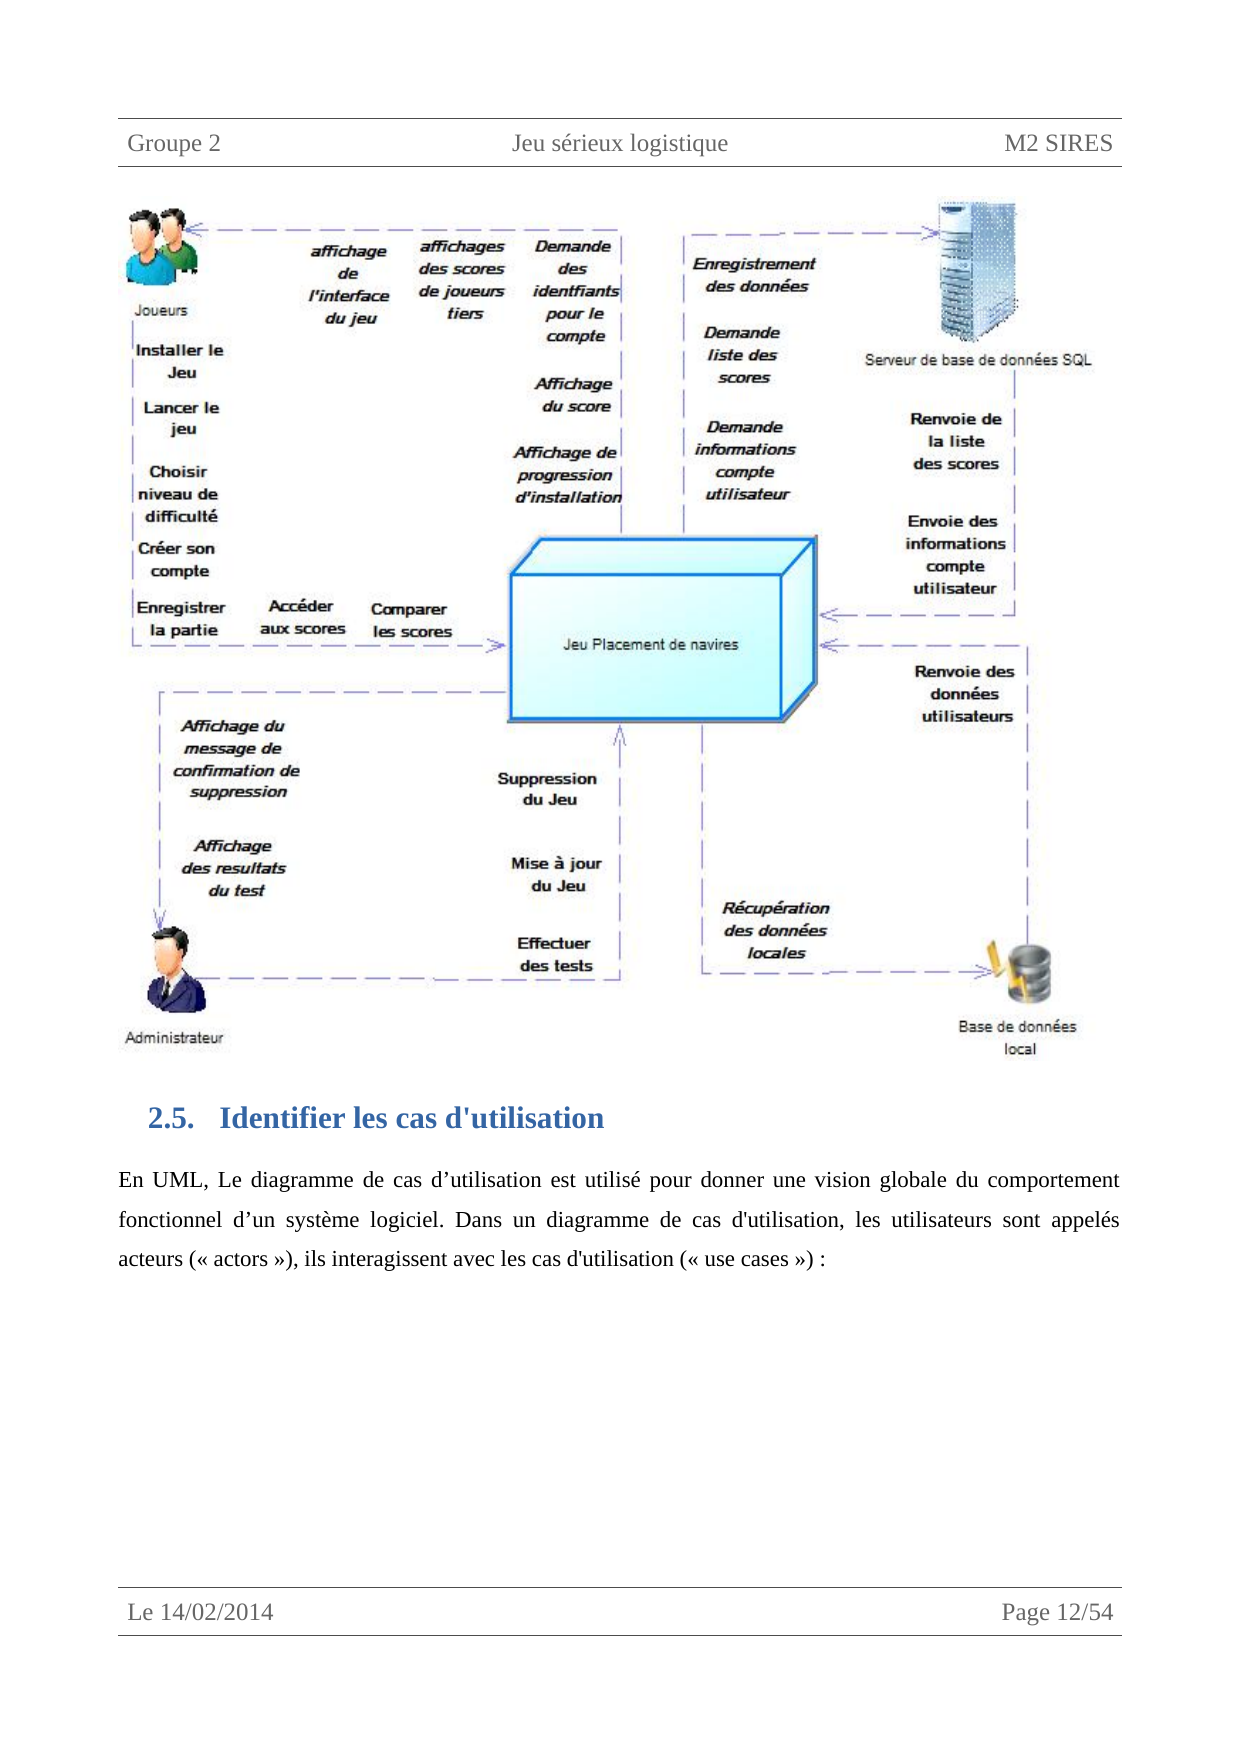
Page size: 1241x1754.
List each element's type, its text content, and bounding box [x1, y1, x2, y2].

text En UML, Le diagramme de cas d’utilisation est utilisé pour donner une vision globale du comportement fonctionnel d’un système logiciel. Dans un diagramme de cas d'utilisation, les utilisateurs sont appelés acteurs (« actors »), ils interagissent avec les cas d'utilisation (« use cases ») : [118, 1166, 1122, 1271]
picture [118, 196, 1104, 1061]
subtitle Identifier les cas d'utilisation [145, 1100, 1122, 1136]
